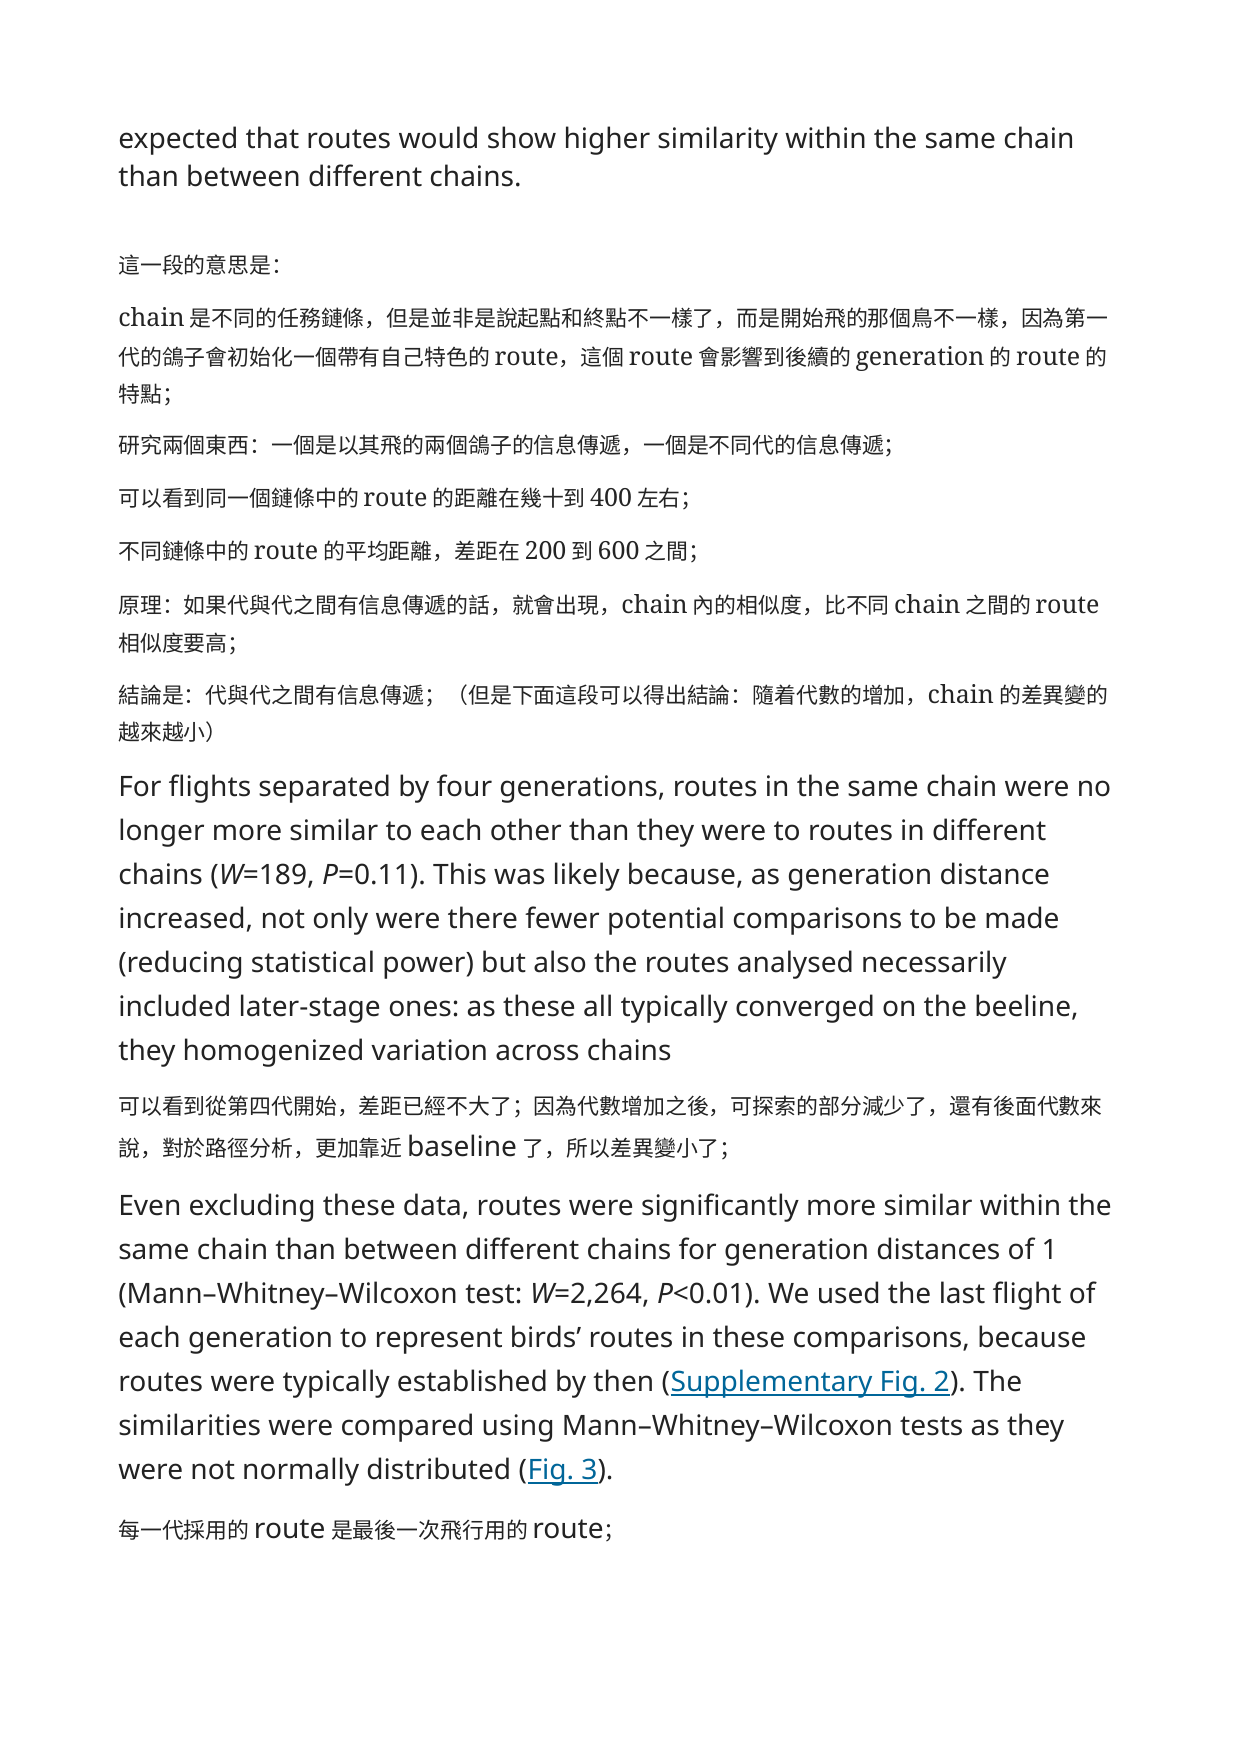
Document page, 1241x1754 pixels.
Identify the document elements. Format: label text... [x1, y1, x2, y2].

text expected that routes would show higher similarity within the same chain than between different chains. [118, 118, 1122, 195]
text Even excluding these data, routes were significantly more similar within the same chain than between different chains for generation distances of 1 (Mann–Whitney–Wilcoxon test: W=2,264, P<0.01). We used the last flight of each generation to represent birds’ routes in these comparisons, because routes were typically established by then (Supplementary Fig. 2). The similarities were compared using Mann–Whitney–Wilcoxon tests as they were not normally distributed (Fig. 3). [118, 1185, 1122, 1488]
text 不同鏈條中的route的平均距離，差距在200到600之間； [118, 533, 1122, 567]
text 原理：如果代與代之間有信息傳遞的話，就會出現，chain內的相似度，比不同chain之間的route相似度要高； [118, 587, 1122, 657]
text chain是不同的任務鏈條，但是並非是說起點和終點不一樣了，而是開始飛的那個鳥不一樣，因為第一代的鴿子會初始化一個帶有自己特色的route，這個route會影響到後續的generation的route的特點； [118, 299, 1122, 409]
text 每一代採用的route是最後一次飛行用的route； [118, 1508, 1122, 1547]
text 研究兩個東西：一個是以其飛的兩個鴿子的信息傳遞，一個是不同代的信息傳遞； [118, 428, 1122, 460]
text 可以看到同一個鏈條中的route的距離在幾十到400左右； [118, 479, 1122, 513]
text 這一段的意思是： [118, 248, 1122, 280]
text For flights separated by four generations, routes in the same chain were no longer more similar to each other than they were to routes in different chains (W=189, P=0.11). This was likely because, as generation distance increased, not only were there fewer potential comparisons to be made (reducing statistical power) but also the routes analysed necessarily included later-stage ones: as these all typically converged on the beeline, they homogenized variation across chains [118, 766, 1122, 1069]
text 可以看到從第四代開始，差距已經不大了；因為代數增加之後，可探索的部分減少了，還有後面代數來說，對於路徑分析，更加靠近baseline了，所以差異變小了； [118, 1089, 1122, 1165]
text 結論是：代與代之間有信息傳遞；（但是下面這段可以得出結論：隨着代數的增加，chain的差異變的越來越小） [118, 676, 1122, 747]
